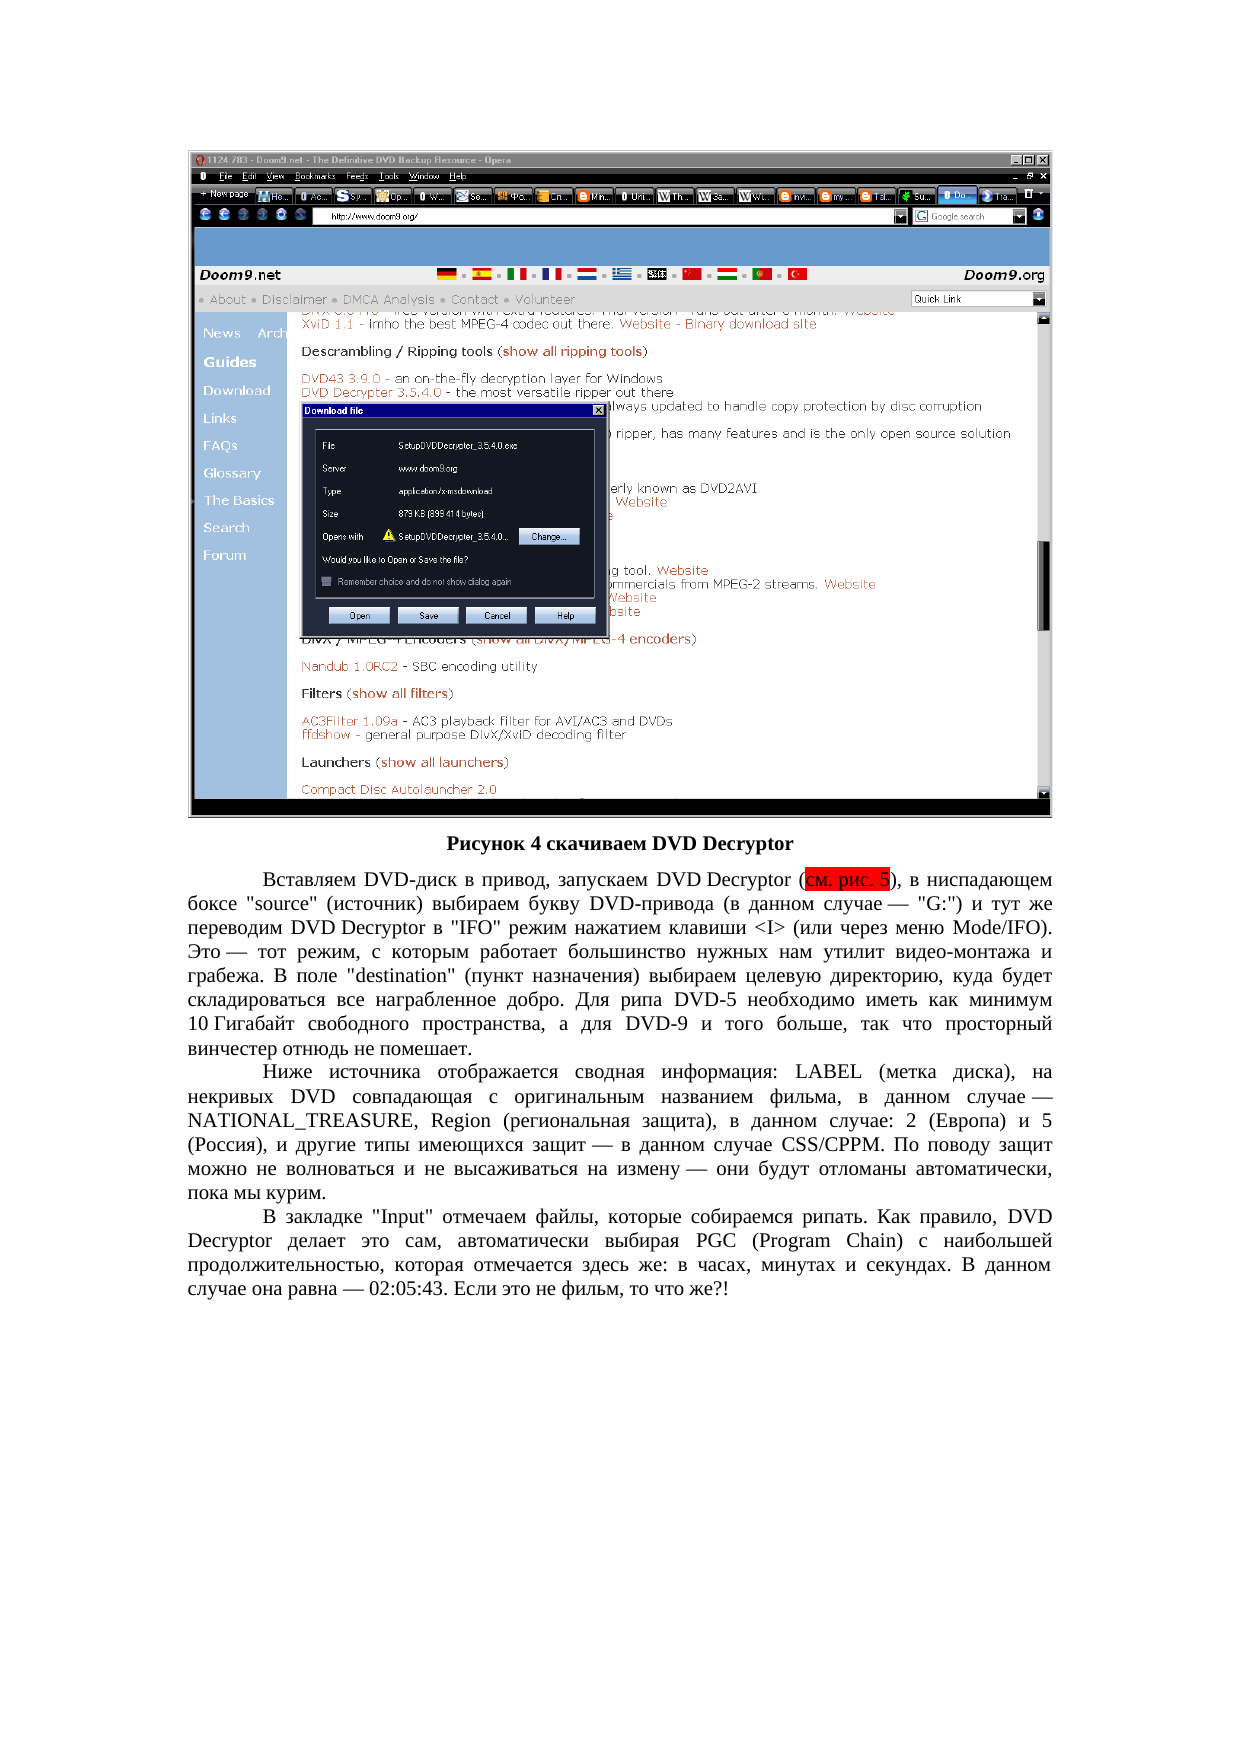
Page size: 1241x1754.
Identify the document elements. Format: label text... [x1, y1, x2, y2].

text В закладке "Input" отмечаем файлы, которые собираемся рипать. Как правило, DVD Decryptor делает это сам, автоматически выбирая PGC (Program Chain) с наибольшей продолжительностью, которая отмечается здесь же: в часах, минутах и секундах. В данном случае она равна — 02:05:43. Если это не фильм, то что же?! [187, 1204, 1053, 1300]
text Рисунок 4 скачиваем DVD Decryptor [187, 830, 1053, 854]
text Вставляем DVD-диск в привод, запускаем DVD Decryptor (см. рис. 5), в ниспадающем боксе "source" (источник) выбираем букву DVD-привода (в данном случае — "G:") и тут же переводим DVD Decryptor в "IFO" режим нажатием клавиши <I> (или через меню Mode/IFO). Это — тот режим, с которым работает большинство нужных нам утилит видео-монтажа и грабежа. В поле "destination" (пункт назначения) выбираем целевую директорию, куда будет складироваться все награбленное добро. Для рипа DVD-5 необходимо иметь как минимум 10 Гигабайт свободного пространства, а для DVD-9 и того больше, так что просторный винчестер отнюдь не помешает. [187, 867, 1053, 1059]
text Ниже источника отображается сводная информация: LABEL (метка диска), на некривых DVD совпадающая с оригинальным названием фильма, в данном случае — NATIONAL_TREASURE, Region (региональная защита), в данном случае: 2 (Европа) и 5 (Россия), и другие типы имеющихся защит — в данном случае CSS/CPPM. По поводу защит можно не волноваться и не высаживаться на измену — они будут отломаны автоматически, пока мы курим. [187, 1059, 1053, 1204]
picture [188, 150, 1053, 818]
